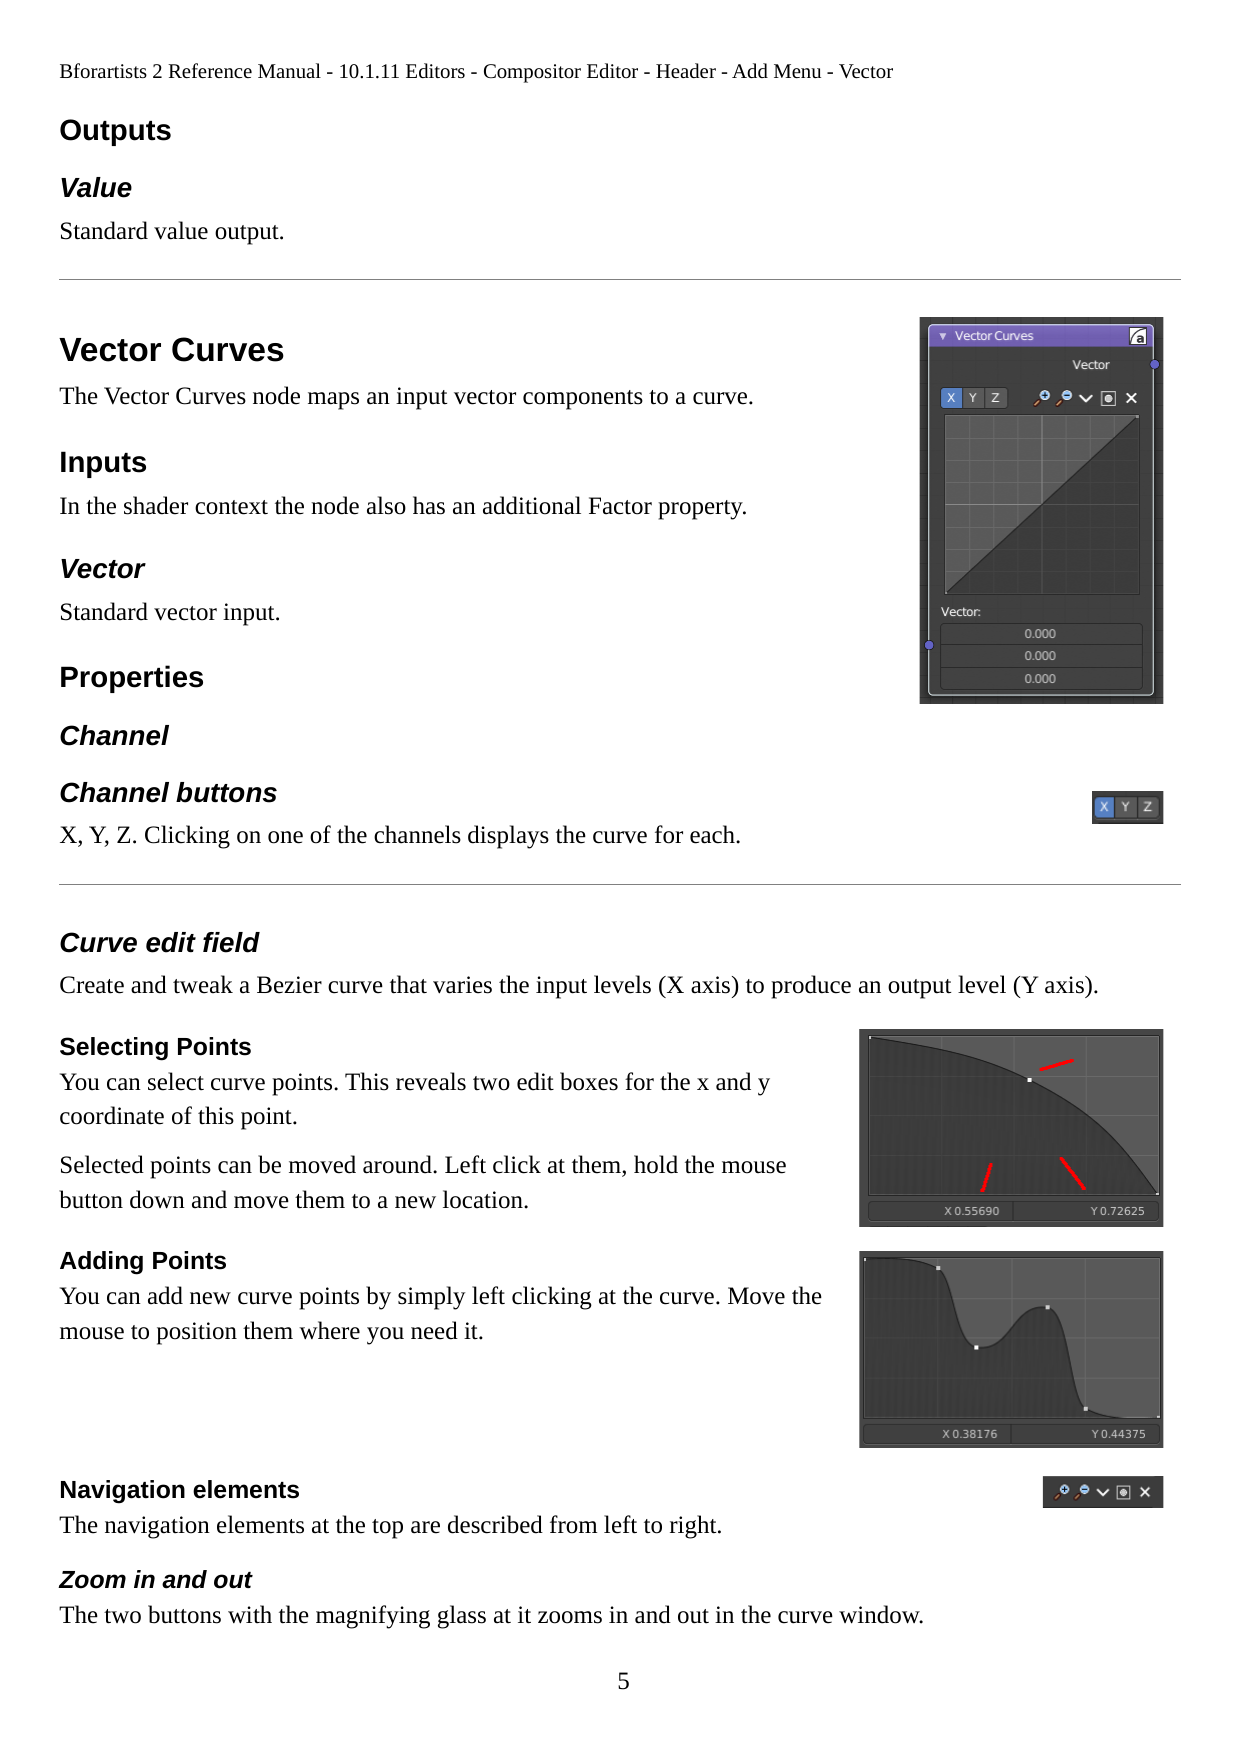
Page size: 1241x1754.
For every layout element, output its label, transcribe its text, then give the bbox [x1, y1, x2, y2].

text In the shader context the node also has an additional Factor property. [59, 491, 919, 519]
subtitle [1164, 330, 1181, 368]
subtitle Navigation elements [59, 1475, 1181, 1504]
text The Vector Curves node maps an input vector components to a curve. [59, 381, 919, 410]
text X, Y, Z. Clicking on one of the channels displays the curve for each. [59, 820, 1181, 849]
picture [1092, 791, 1164, 824]
text Standard value output. [59, 216, 1181, 244]
text You can select curve points. This reveals two edit boxes for the x and y coordinate of this point. [59, 1067, 859, 1130]
text You can add new curve points by simply left clicking at the curve. Move the mouse to position them where you need it. [59, 1281, 859, 1344]
picture [859, 1029, 1164, 1227]
subtitle Properties [59, 660, 919, 694]
subtitle Value [59, 171, 1181, 203]
subtitle Curve edit field [59, 926, 1181, 958]
subtitle Adding Points [59, 1246, 1181, 1275]
subtitle Inputs [59, 444, 919, 478]
picture [859, 1251, 1164, 1448]
subtitle Selecting Points [59, 1032, 859, 1061]
subtitle [1164, 444, 1181, 478]
text [1164, 597, 1181, 626]
picture [1042, 1476, 1164, 1508]
subtitle Zoom in and out [59, 1566, 1181, 1594]
text Standard vector input. [59, 597, 919, 626]
subtitle Channel [59, 719, 1181, 751]
subtitle [1164, 552, 1181, 584]
subtitle Outputs [59, 113, 1181, 146]
text The navigation elements at the top are described from left to right. [59, 1510, 1181, 1539]
subtitle Vector [59, 552, 919, 584]
subtitle [1164, 1032, 1181, 1061]
subtitle [1164, 660, 1181, 694]
subtitle Channel buttons [59, 776, 1181, 808]
subtitle Vector Curves [59, 330, 919, 368]
text Create and tweak a Bezier curve that varies the input levels (X axis) to produce an output level (Y axis). [59, 971, 1181, 999]
picture [919, 317, 1164, 704]
text The two buttons with the magnifying glass at it zooms in and out in the curve window. [59, 1600, 1181, 1629]
text Selected points can be moved around. Left click at them, hold the mouse button down and move them to a new location. [59, 1150, 859, 1214]
